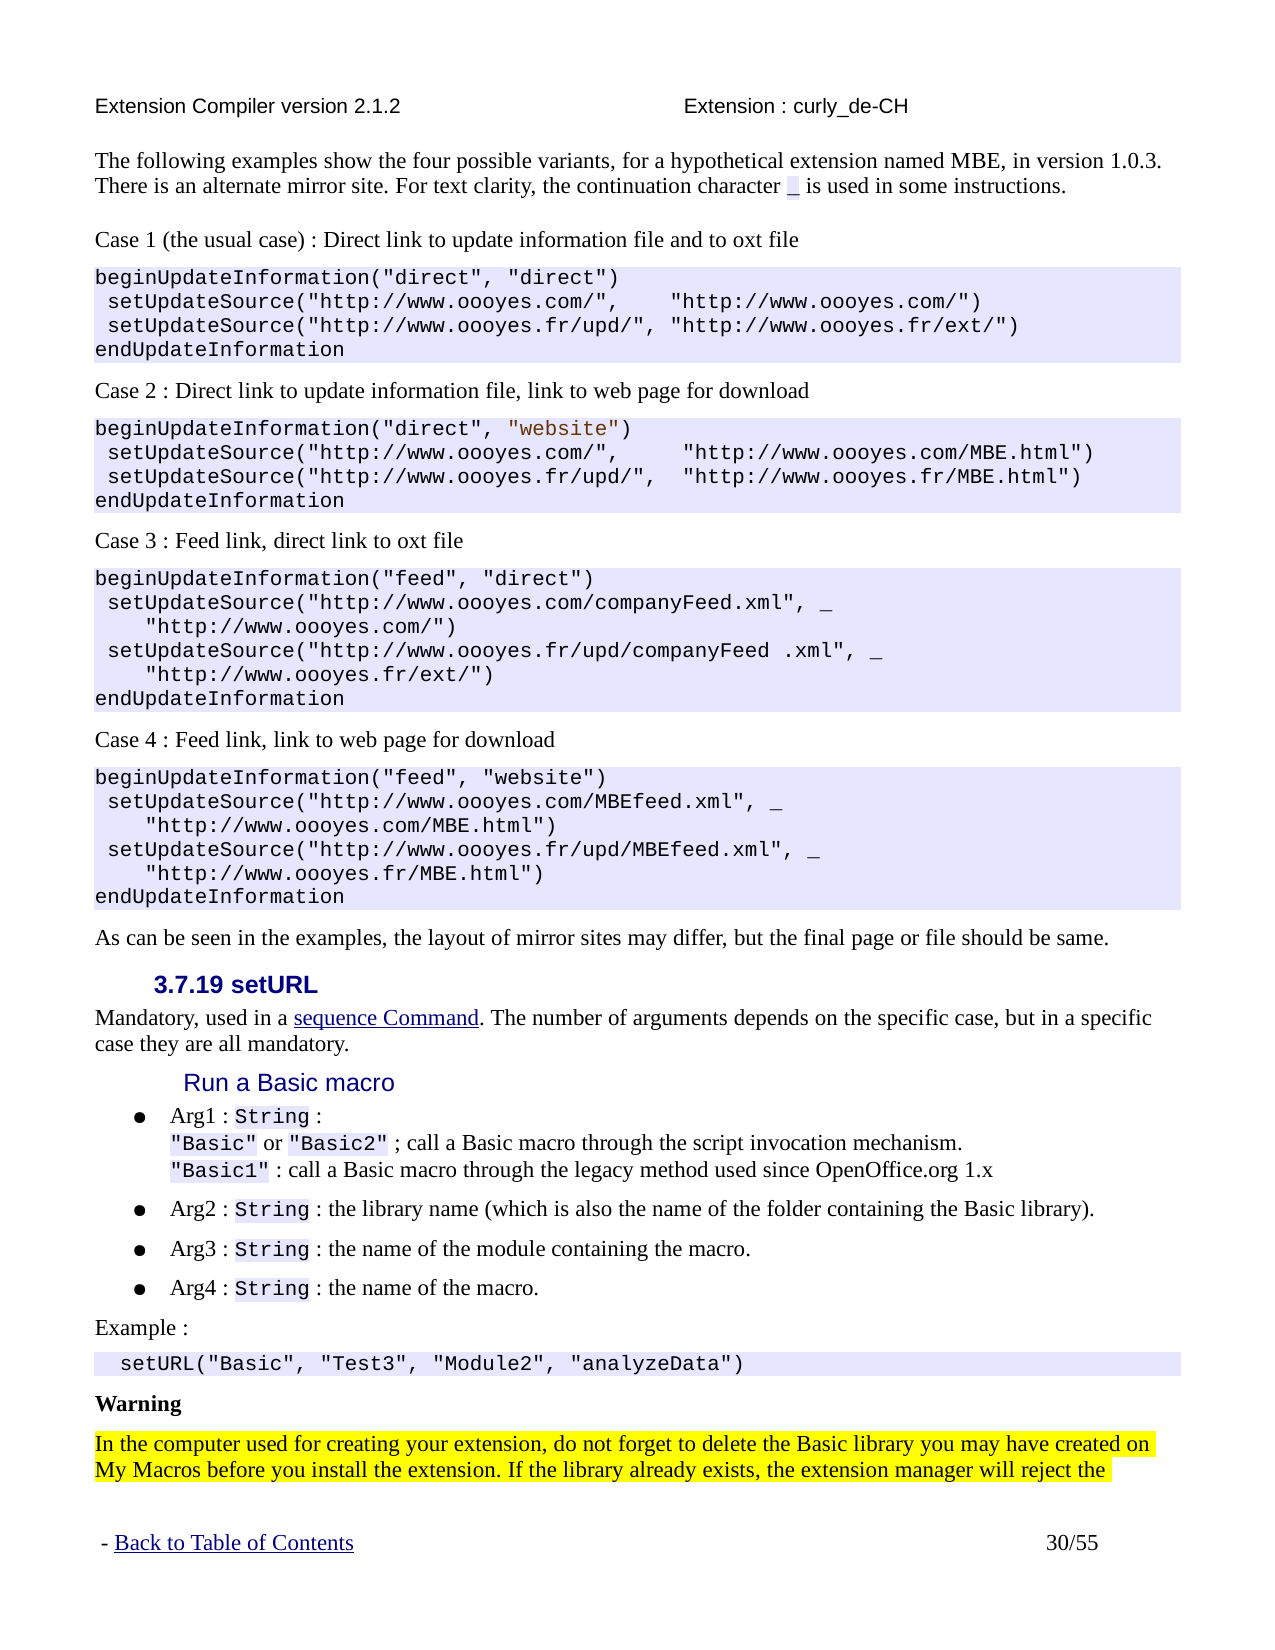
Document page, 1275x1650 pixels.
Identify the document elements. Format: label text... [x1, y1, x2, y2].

text "http://www.oooyes.fr/MBE.html") [94, 862, 1181, 886]
text endUpdateInformation [94, 489, 1181, 513]
text Case 3 : Feed link, direct link to oxt file [94, 528, 1181, 554]
text beginUpdateInformation("direct", "website") [94, 418, 507, 442]
text beginUpdateInformation("feed", "direct") [94, 568, 1181, 592]
text "http://www.oooyes.fr/ext/") [94, 664, 1181, 688]
text endUpdateInformation [94, 688, 1181, 712]
text endUpdateInformation [94, 339, 1181, 363]
text The following examples show the four possible variants, for a hypothetical extension named MBE, in version 1.0.3. There is an alternate mirror site. For text clarity, the continuation character _ is used in some instructions. [94, 147, 1181, 200]
text Example : [94, 1314, 1181, 1340]
text "http://www.oooyes.com/") [94, 616, 1181, 640]
list Arg2 : String : the library name (which is also the name of the folder containing the Basic library). [132, 1196, 1181, 1223]
text setUpdateSource("http://www.oooyes.com/MBEfeed.xml", _ [94, 791, 1181, 814]
subtitle Run a Basic macro [183, 1068, 1181, 1097]
text "http://www.oooyes.com/MBE.html") [94, 814, 1181, 838]
text setUpdateSource("http://www.oooyes.com/", "http://www.oooyes.com/MBE.html") [94, 442, 1181, 466]
text endUpdateInformation [94, 886, 1181, 910]
text Mandatory, used in a sequence Command. The number of arguments depends on the specific case, but in a specific case they are all mandatory. [94, 1005, 1181, 1056]
list Arg1 : String : "Basic" or "Basic2" ; call a Basic macro through the script invocation mechanism. "Basic1" : call a Basic macro through the legacy method used since OpenOffice.org 1.x [132, 1102, 1181, 1183]
list Arg4 : String : the name of the macro. [132, 1275, 1181, 1302]
text Case 1 (the usual case) : Direct link to update information file and to oxt file [94, 227, 1181, 253]
text beginUpdateInformation("feed", "website") [94, 767, 1181, 791]
text Case 4 : Feed link, link to web page for download [94, 727, 1181, 752]
text As can be seen in the examples, the layout of mirror sites may differ, but the final page or file should be same. [94, 925, 1181, 951]
text setUpdateSource("http://www.oooyes.com/companyFeed.xml", _ [94, 592, 1181, 616]
text setUpdateSource("http://www.oooyes.fr/upd/", "http://www.oooyes.fr/MBE.html") [94, 466, 1181, 489]
text beginUpdateInformation("direct", "direct") [94, 267, 1181, 291]
text Warning [94, 1391, 1181, 1416]
text setUpdateSource("http://www.oooyes.fr/upd/companyFeed .xml", _ [94, 640, 1181, 664]
list Arg3 : String : the name of the module containing the macro. [132, 1235, 1181, 1262]
text beginUpdateInformation("direct", "website") [619, 418, 1181, 442]
text setURL("Basic", "Test3", "Module2", "analyzeData") [94, 1352, 1181, 1376]
text setUpdateSource("http://www.oooyes.com/", "http://www.oooyes.com/") [94, 291, 1181, 315]
text setUpdateSource("http://www.oooyes.fr/upd/", "http://www.oooyes.fr/ext/") [94, 315, 1181, 339]
text In the computer used for creating your extension, do not forget to delete the Basic library you may have created on My Macros before you install the extension. If the library already exists, the extension manager will reject the [94, 1431, 1181, 1482]
text Case 2 : Direct link to update information file, link to web page for download [94, 378, 1181, 403]
text setUpdateSource("http://www.oooyes.fr/upd/MBEfeed.xml", _ [94, 838, 1181, 862]
subtitle setURL [153, 971, 1181, 999]
